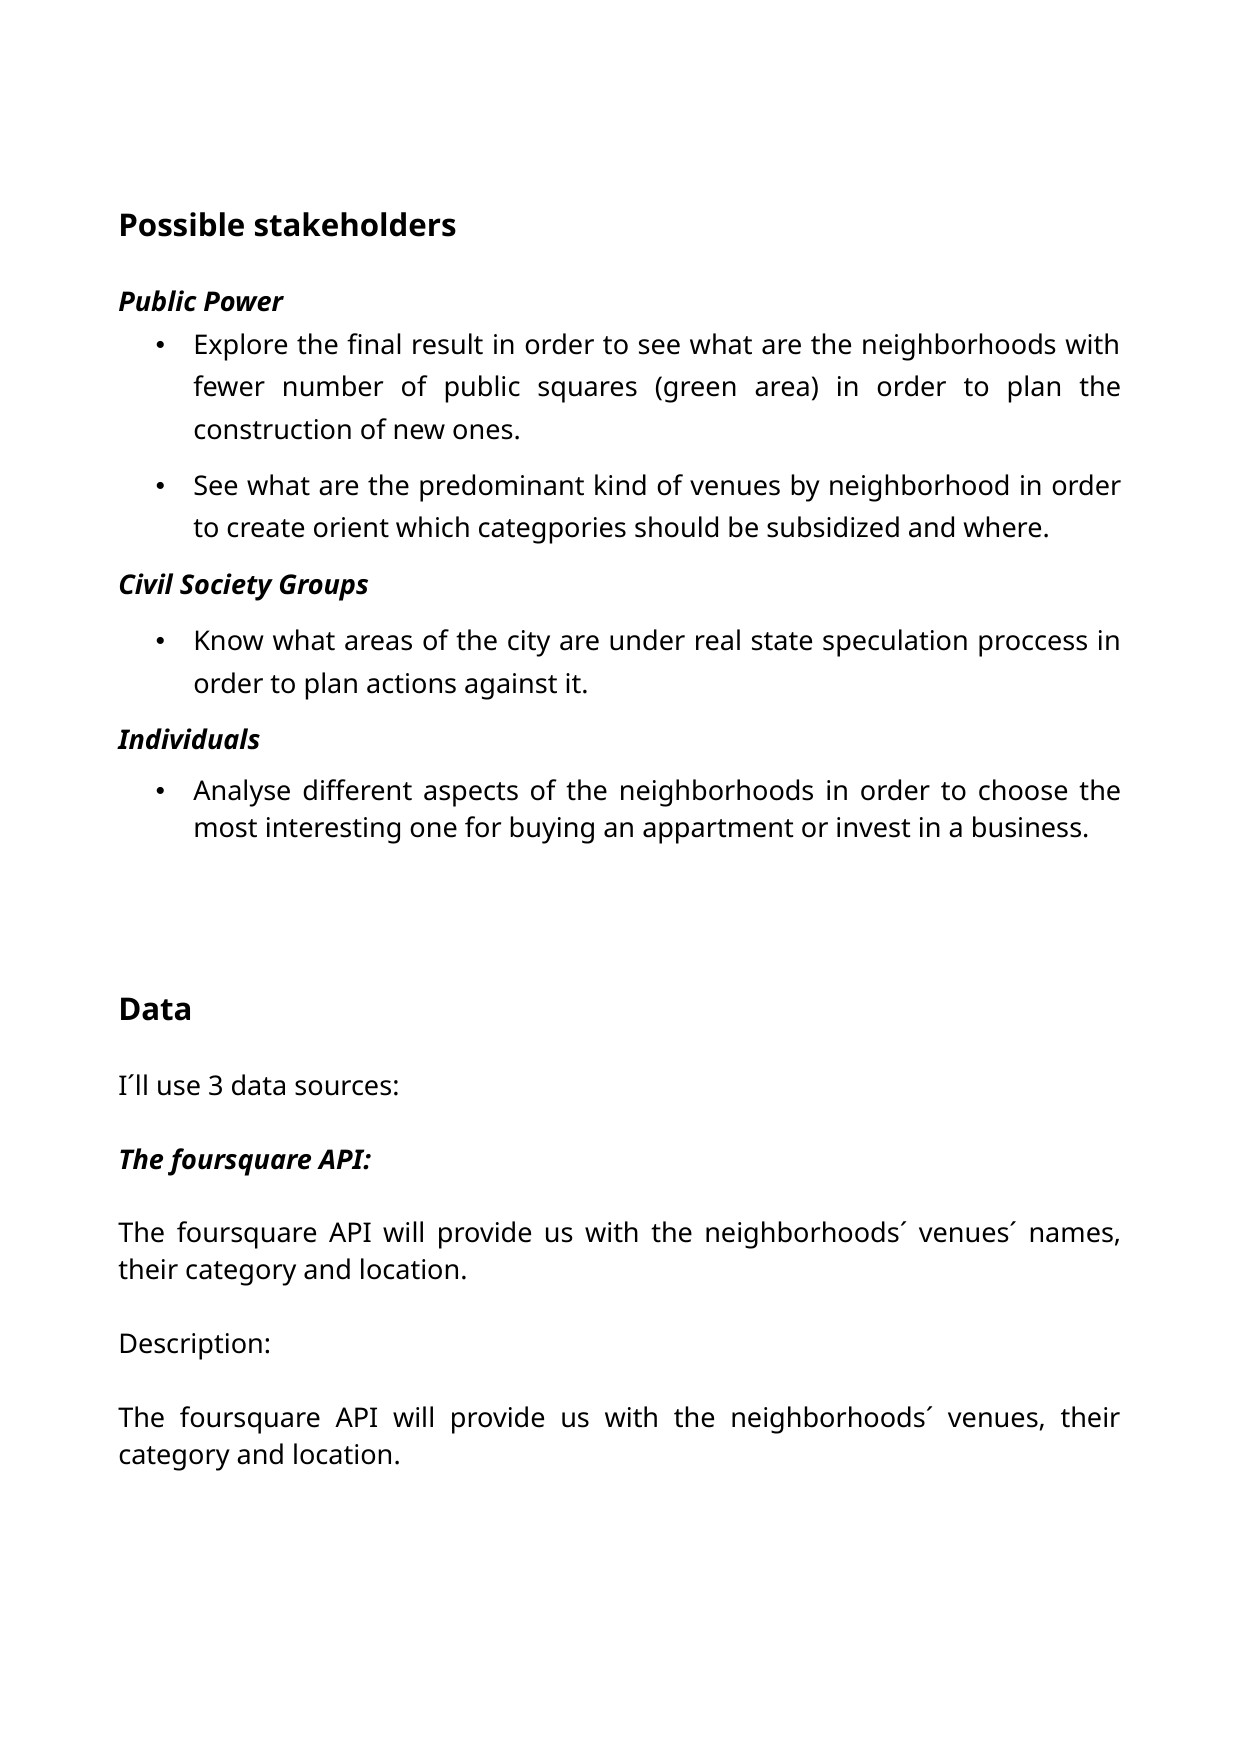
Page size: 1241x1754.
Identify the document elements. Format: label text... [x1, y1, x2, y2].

list Explore the final result in order to see what are the neighborhoods with fewer number of public squares (green area) in order to plan the construction of new ones. [156, 325, 1122, 447]
text Public Power [118, 283, 1122, 320]
subtitle Possible stakeholders [118, 203, 1122, 246]
text The foursquare API will provide us with the neighborhoods´ venues, their category and location. [118, 1398, 1122, 1472]
list See what are the predominant kind of venues by neighborhood in order to create orient which categpories should be subsidized and where. [156, 467, 1122, 546]
subtitle The foursquare API: [118, 1140, 1122, 1177]
subtitle I´ll use 3 data sources: [118, 1066, 1122, 1103]
list Analyse different aspects of the neighborhoods in order to choose the most interesting one for buying an appartment or invest in a business. [156, 772, 1122, 845]
subtitle Data [118, 987, 1122, 1029]
list Know what areas of the city are under real state speculation proccess in order to plan actions against it. [156, 622, 1122, 701]
text Individuals [118, 721, 1122, 758]
text Civil Society Groups [118, 565, 1122, 602]
text Description: [118, 1324, 1122, 1361]
subtitle The foursquare API will provide us with the neighborhoods´ venues´ names, their category and location. [118, 1214, 1122, 1288]
